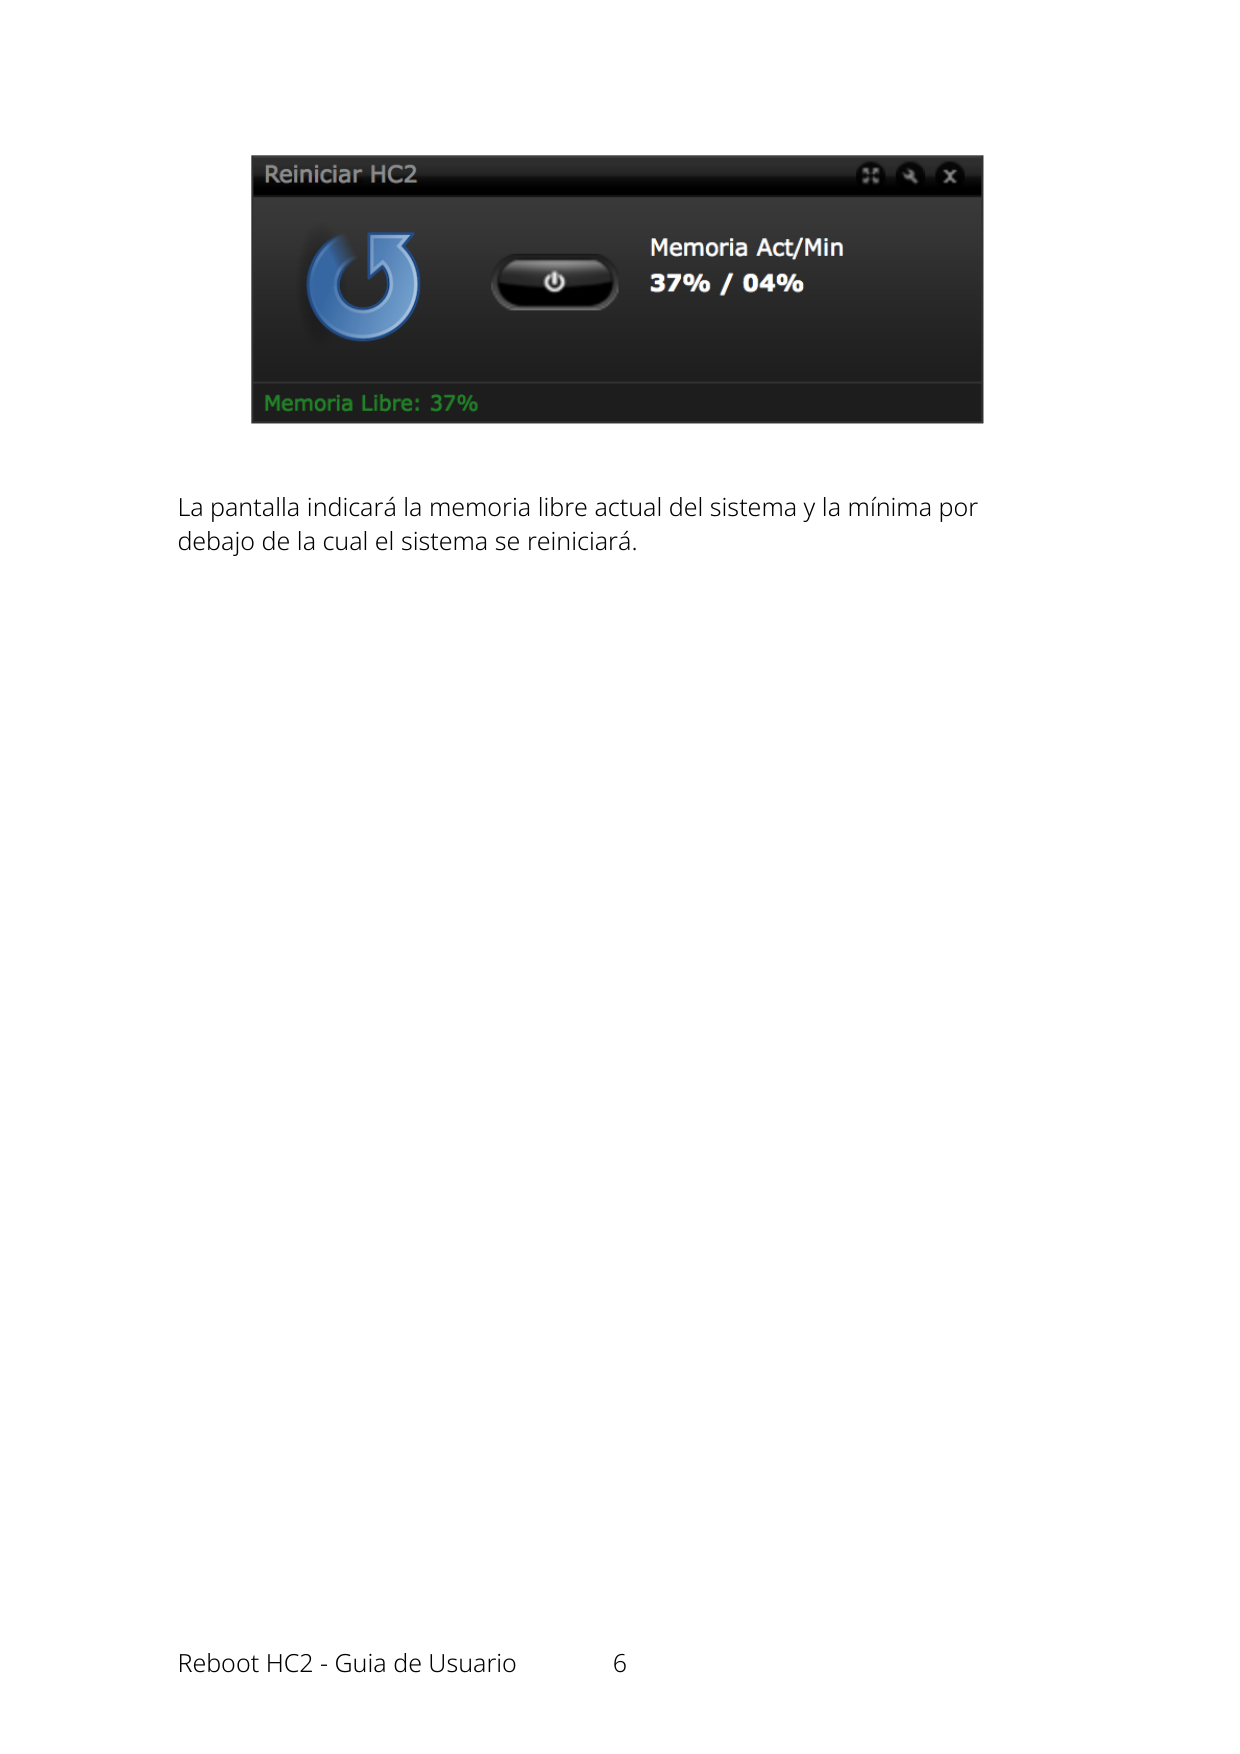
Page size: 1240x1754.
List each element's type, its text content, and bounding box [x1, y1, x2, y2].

text La pantalla indicará la memoria libre actual del sistema y la mínima por debajo de la cual el sistema se reiniciará. [177, 490, 1062, 558]
picture [242, 147, 997, 436]
